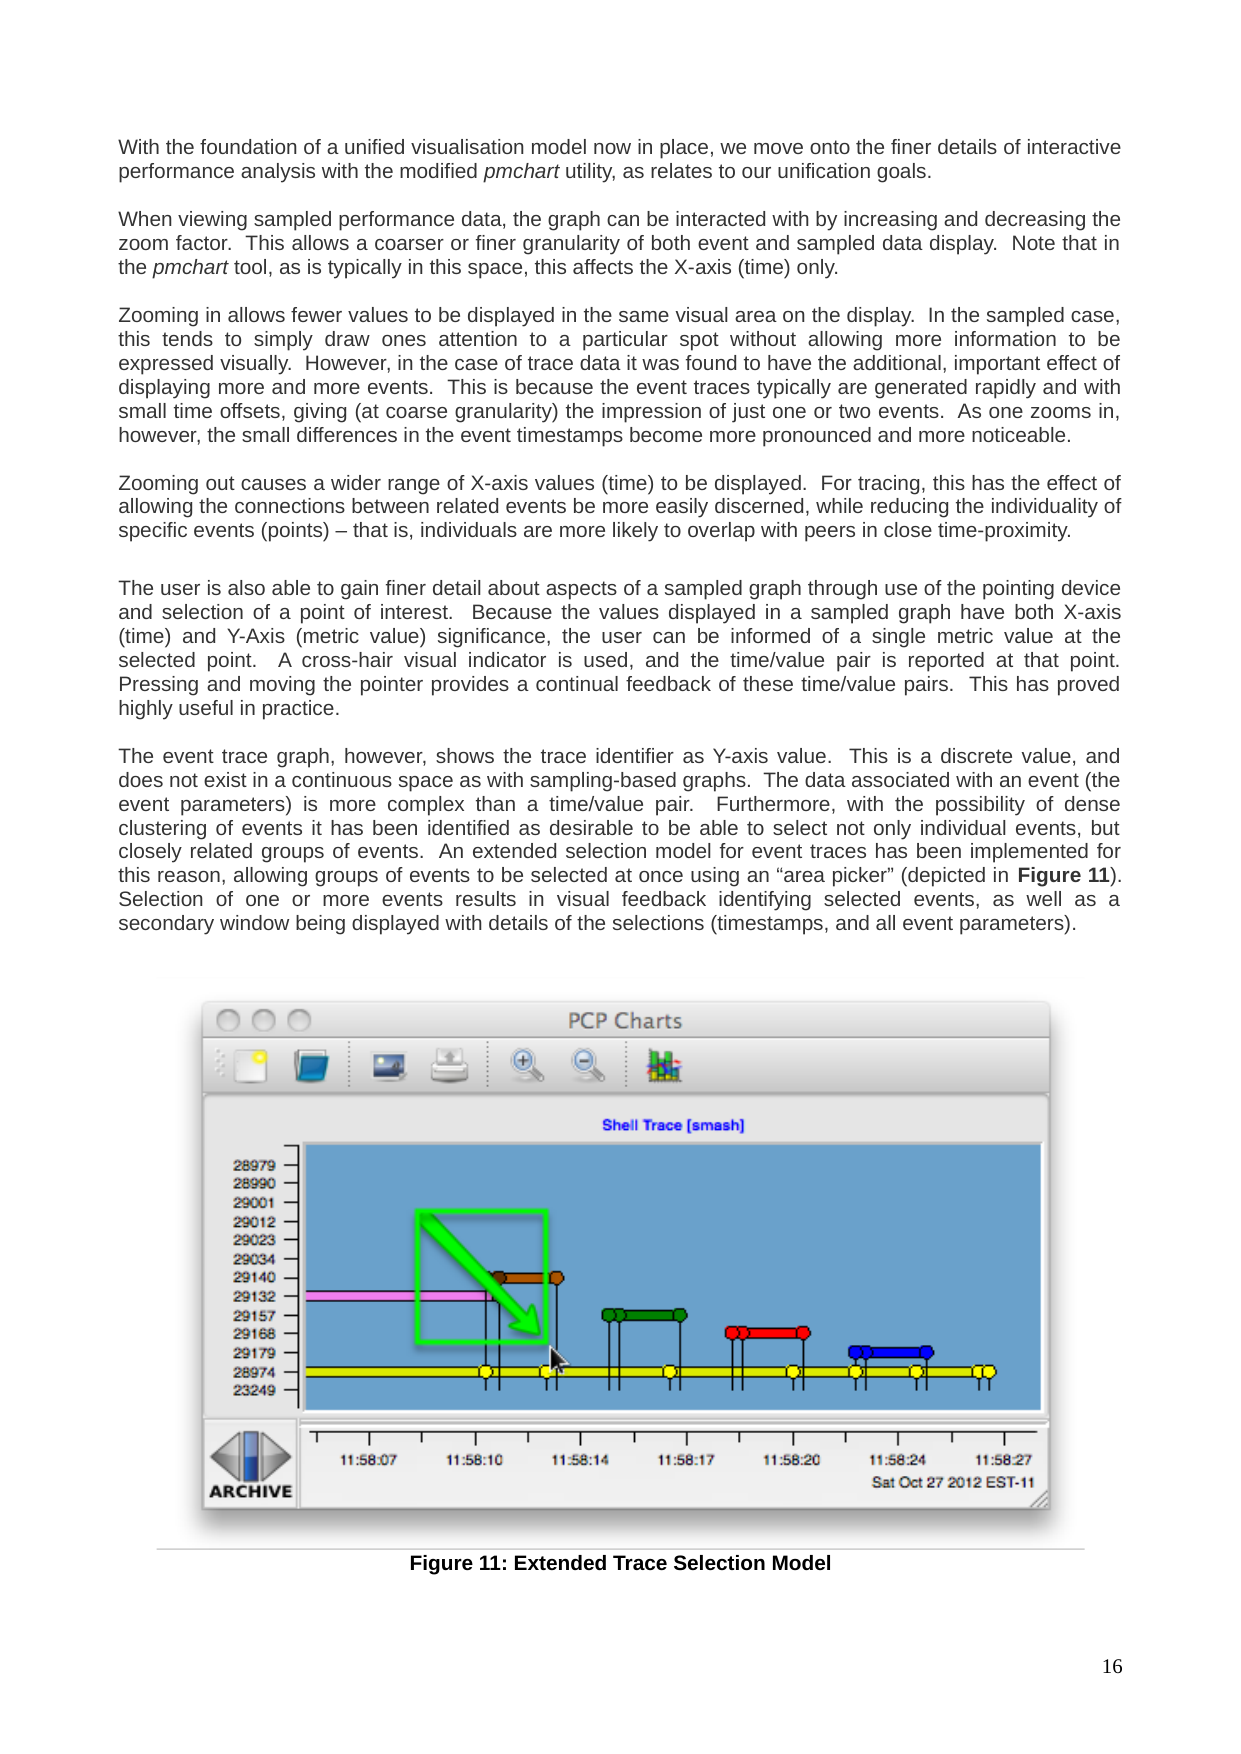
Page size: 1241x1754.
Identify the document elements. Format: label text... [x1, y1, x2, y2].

text With the foundation of a unified visualisation model now in place, we move onto the finer details of interactive performance analysis with the modified pmchart utility, as relates to our unification goals. [118, 135, 1122, 183]
text The event trace graph, however, shows the trace identifier as Y-axis value. This is a discrete value, and does not exist in a continuous space as with sampling-based graphs. The data associated with an event (the event parameters) is more complex than a time/value pair. Furthermore, with the possibility of dense clustering of events it has been identified as desirable to be able to select not only individual events, but closely related groups of events. An extended selection model for event traces has been implemented for this reason, allowing groups of events to be selected at once using an “area picker” (depicted in Figure 11). Selection of one or more events results in visual feedback identifying selected events, as well as a secondary window being displayed with details of the selections (timestamps, and all event parameters). [118, 743, 1122, 935]
text Zooming in allows fewer values to be displayed in the same visual area on the display. In the sampled case, this tends to simply draw ones attention to a particular spot without allowing more information to be expressed visually. However, in the case of trace data it was found to have the additional, important effect of displaying more and more events. This is because the event traces typically are generated rapidly and with small time offsets, giving (at coarse granularity) the impression of just one or two events. As one zooms in, however, the small differences in the event timestamps become more pronounced and more noticeable. [118, 303, 1122, 446]
text Zooming out causes a wider range of X-axis values (time) to be displayed. For tracing, this has the effect of allowing the connections between related events be more easily discerned, while reducing the individuality of specific events (points) – that is, individuals are more likely to overlap with peers in close time-proximity. [118, 470, 1122, 542]
text When viewing sampled performance data, the graph can be interacted with by increasing and decreasing the zoom factor. This allows a coarser or finer granularity of both event and sampled data display. Note that in the pmchart tool, as is typically in this space, this affects the X-axis (time) only. [118, 207, 1122, 279]
picture [156, 977, 1085, 1551]
text The user is also able to gain finer detail about aspects of a sampled graph through use of the pointing device and selection of a point of interest. Because the values displayed in a sampled graph have both X-axis (time) and Y-Axis (metric value) significance, the user can be informed of a single metric value at the selected point. A cross-hair visual indicator is used, and the time/value pair is reported at that point. Pressing and moving the pointer provides a continual feedback of these time/value pairs. This has proved highly useful in practice. [118, 576, 1122, 719]
text Figure 11: Extended Trace Selection Model [156, 1551, 1084, 1575]
